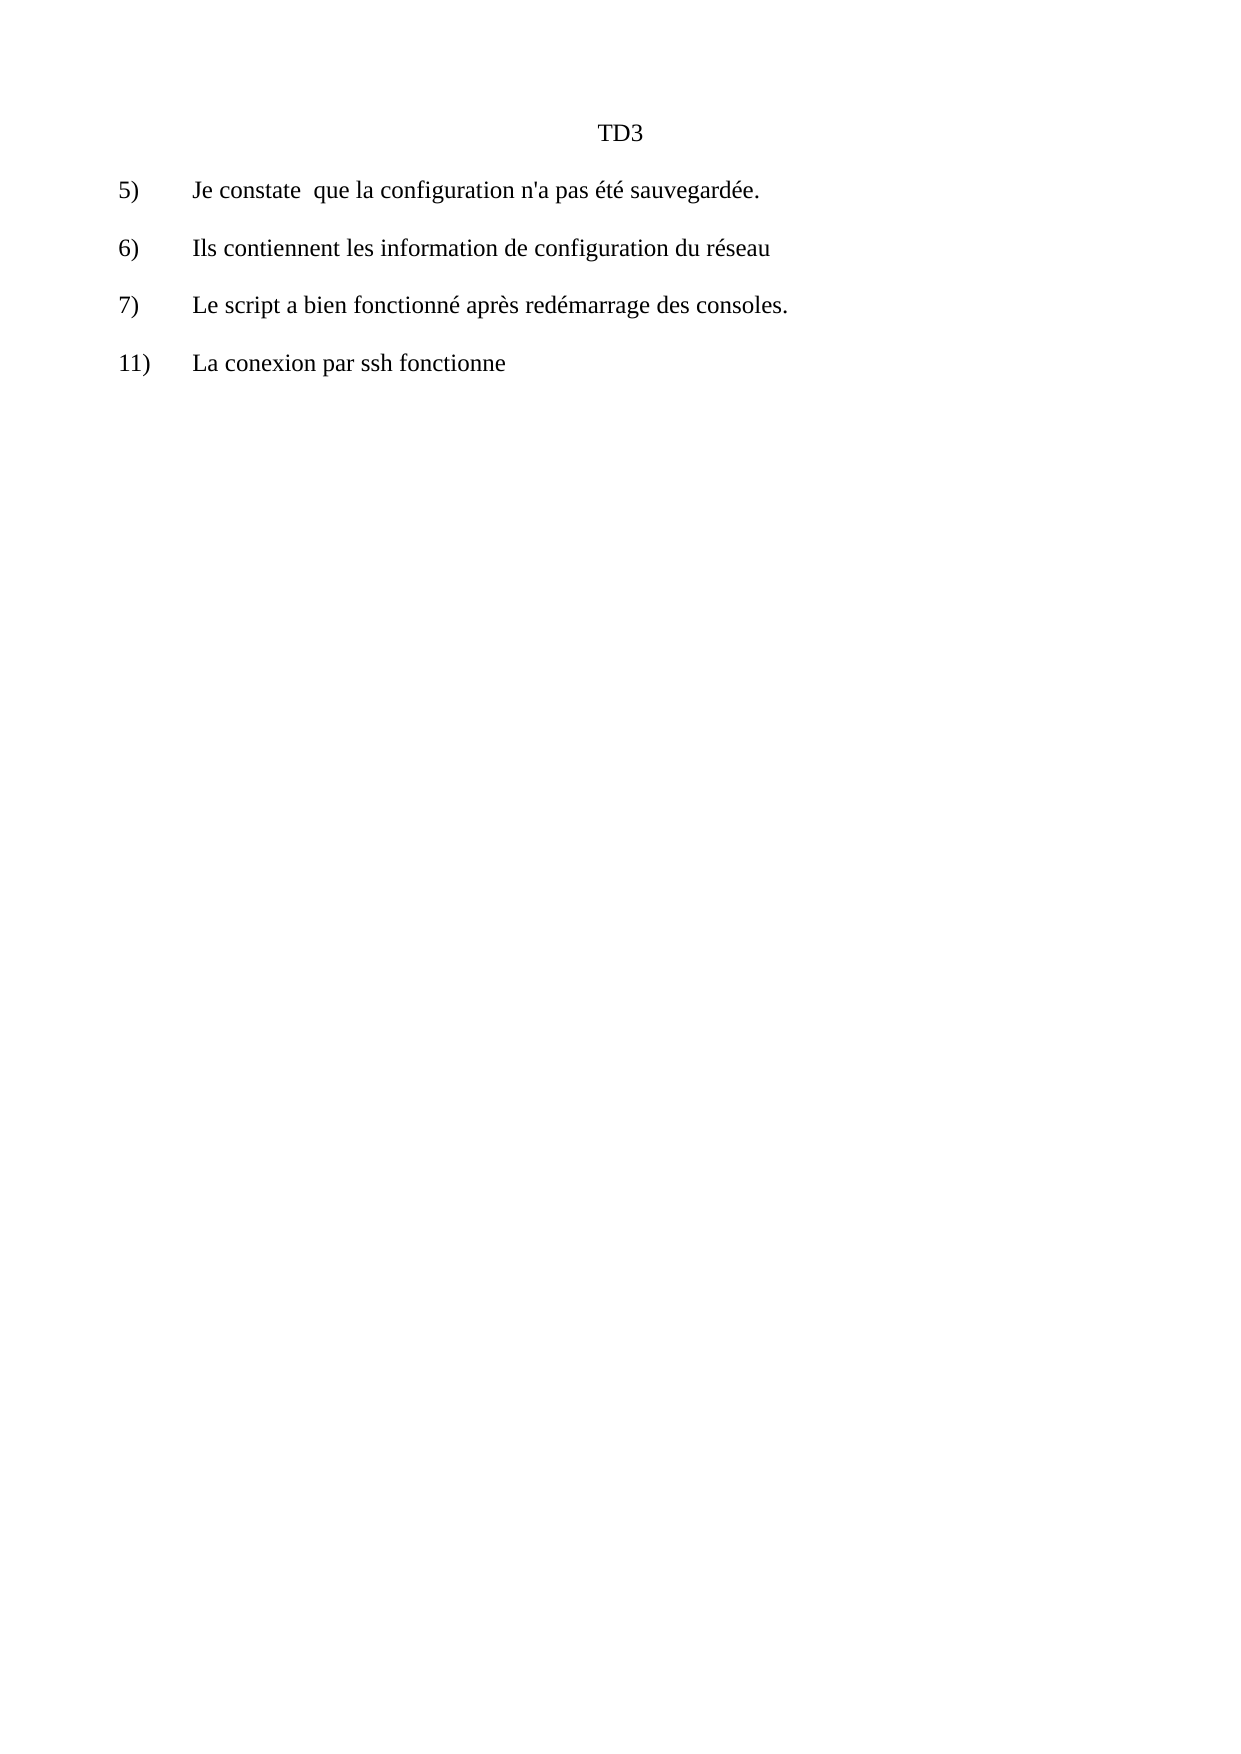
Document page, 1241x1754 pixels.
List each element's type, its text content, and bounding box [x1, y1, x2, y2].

text TD3 [118, 118, 1122, 147]
text 11) La conexion par ssh fonctionne [118, 348, 1122, 377]
text 7) Le script a bien fonctionné après redémarrage des consoles. [118, 291, 1122, 319]
text 6) Ils contiennent les information de configuration du réseau [118, 233, 1122, 262]
text 5) Je constate que la configuration n'a pas été sauvegardée. [118, 176, 1122, 204]
